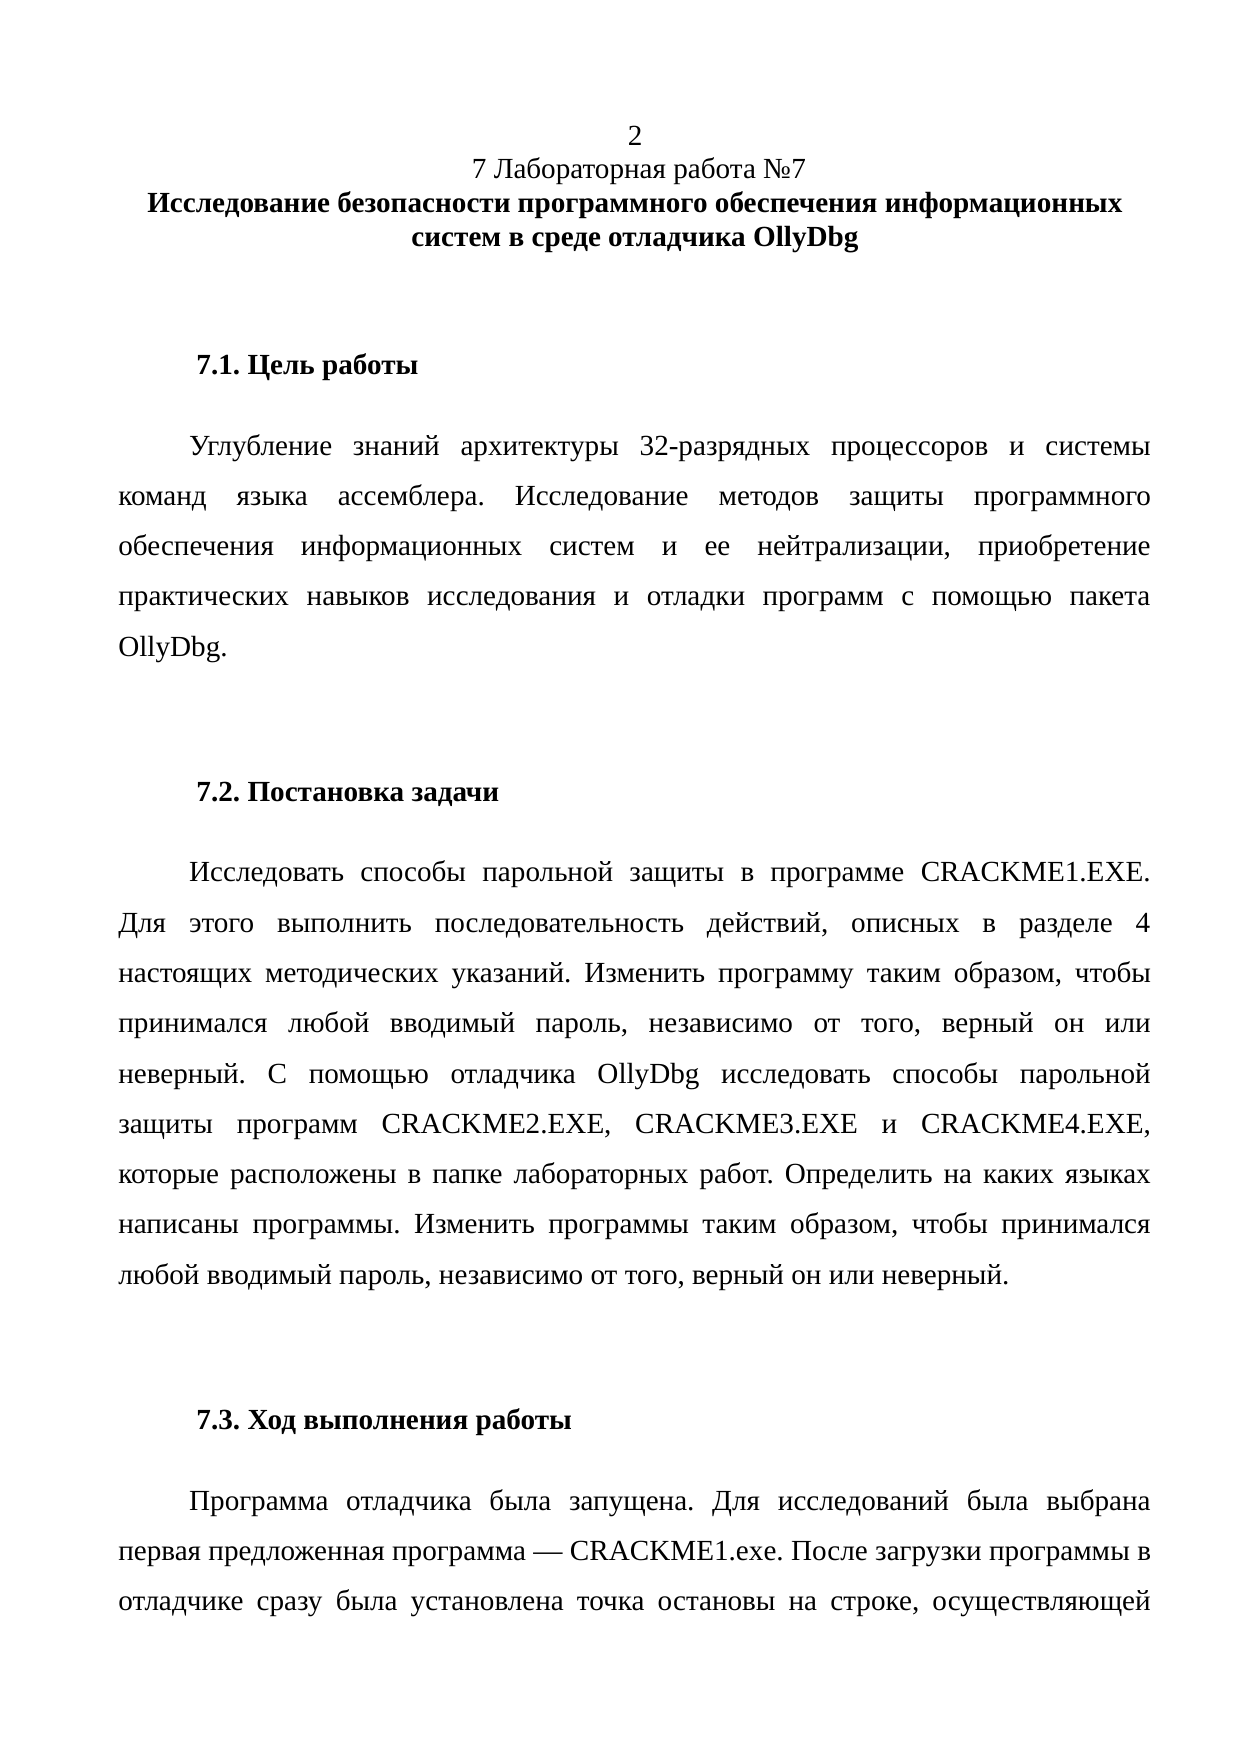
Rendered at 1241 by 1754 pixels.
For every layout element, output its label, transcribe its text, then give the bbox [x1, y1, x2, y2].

subtitle Исследование безопасности программного обеспечения информационных систем в среде отладчика OllyDbg [118, 185, 1152, 252]
subtitle Лабораторная работа №7 [118, 152, 1152, 185]
subtitle Ход выполнения работы [118, 1402, 1152, 1435]
text Исследовать способы парольной защиты в программе CRAСKME1.EXE. Для этого выполнить последовательность действий, описных в разделе 4 настоящих методических указаний. Изменить программу таким образом, чтобы принимался любой вводимый пароль, независимо от того, верный он или неверный. С помощью отладчика OllyDbg исследовать способы парольной защиты программ CRAСKME2.EXE, CRAСKME3.EXE и CRAСKME4.EXE, которые расположены в папке лабораторных работ. Определить на каких языках написаны программы. Изменить программы таким образом, чтобы принимался любой вводимый пароль, независимо от того, верный он или неверный. [118, 854, 1152, 1291]
text Программа отладчика была запущена. Для исследований была выбрана первая предложенная программа — CRACKME1.exe. После загрузки программы в отладчике сразу была установлена точка остановы на строке, осуществляющей [118, 1483, 1152, 1617]
subtitle Цель работы [118, 347, 1152, 380]
text Углубление знаний архитектуры 32-разрядных процессоров и системы команд языка ассемблера. Исследование методов защиты программного обеспечения информационных систем и ее нейтрализации, приобретение практических навыков исследования и отладки программ с помощью пакета OllyDbg. [118, 428, 1152, 662]
subtitle Постановка задачи [118, 774, 1152, 807]
